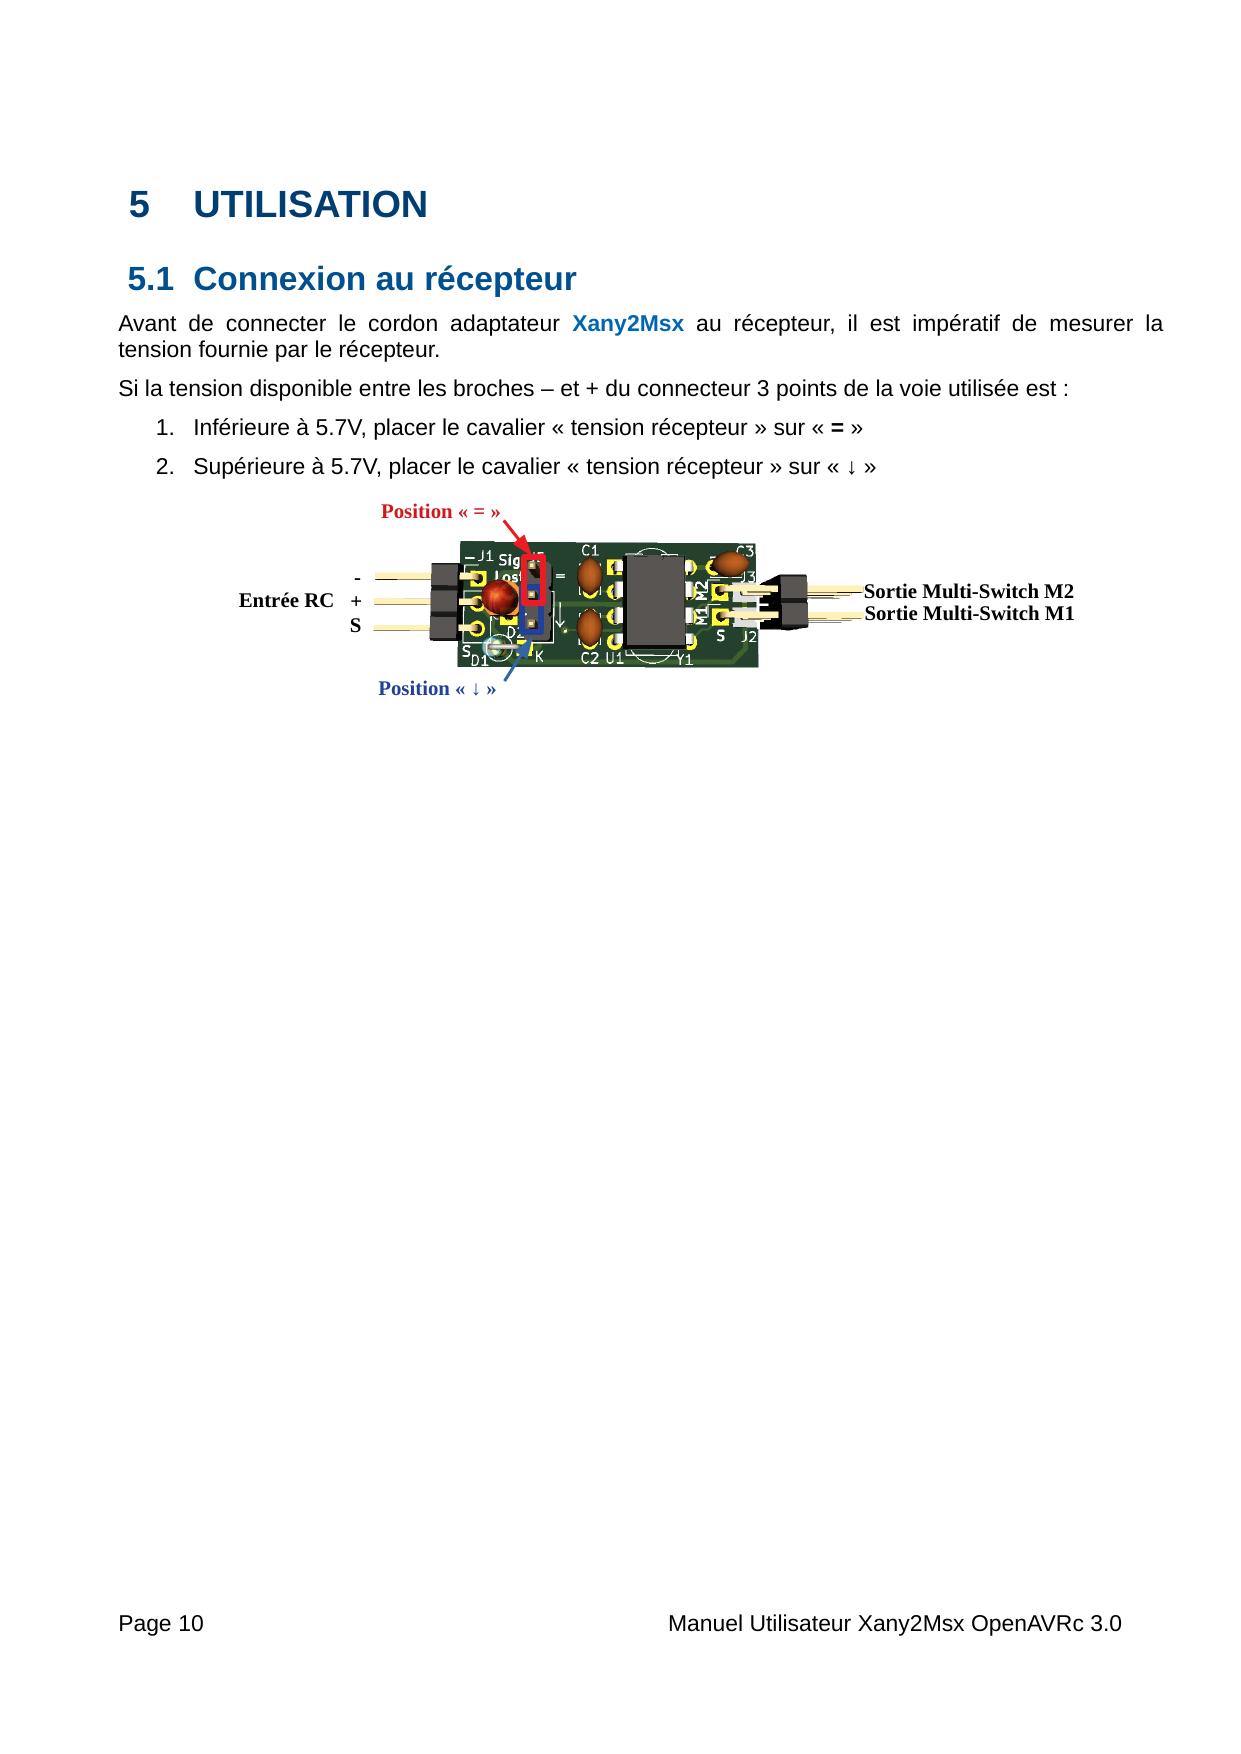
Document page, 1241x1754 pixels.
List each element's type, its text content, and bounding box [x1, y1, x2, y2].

text Avant de connecter le cordon adaptateur Xany2Msx au récepteur, il est impératif de mesurer la tension fournie par le récepteur. [118, 310, 1164, 363]
picture [367, 541, 864, 669]
picture [527, 590, 538, 600]
picture [527, 560, 540, 584]
subtitle UTILISATION [118, 182, 1164, 226]
list Inférieure à 5.7V, placer le cavalier « tension récepteur » sur « = » [156, 414, 1164, 441]
text Si la tension disponible entre les broches – et + du connecteur 3 points de la voie utilisée est : [118, 375, 1164, 402]
picture [525, 606, 538, 629]
subtitle Connexion au récepteur [118, 259, 1164, 298]
list Supérieure à 5.7V, placer le cavalier « tension récepteur » sur « ↓ » [156, 453, 1164, 479]
